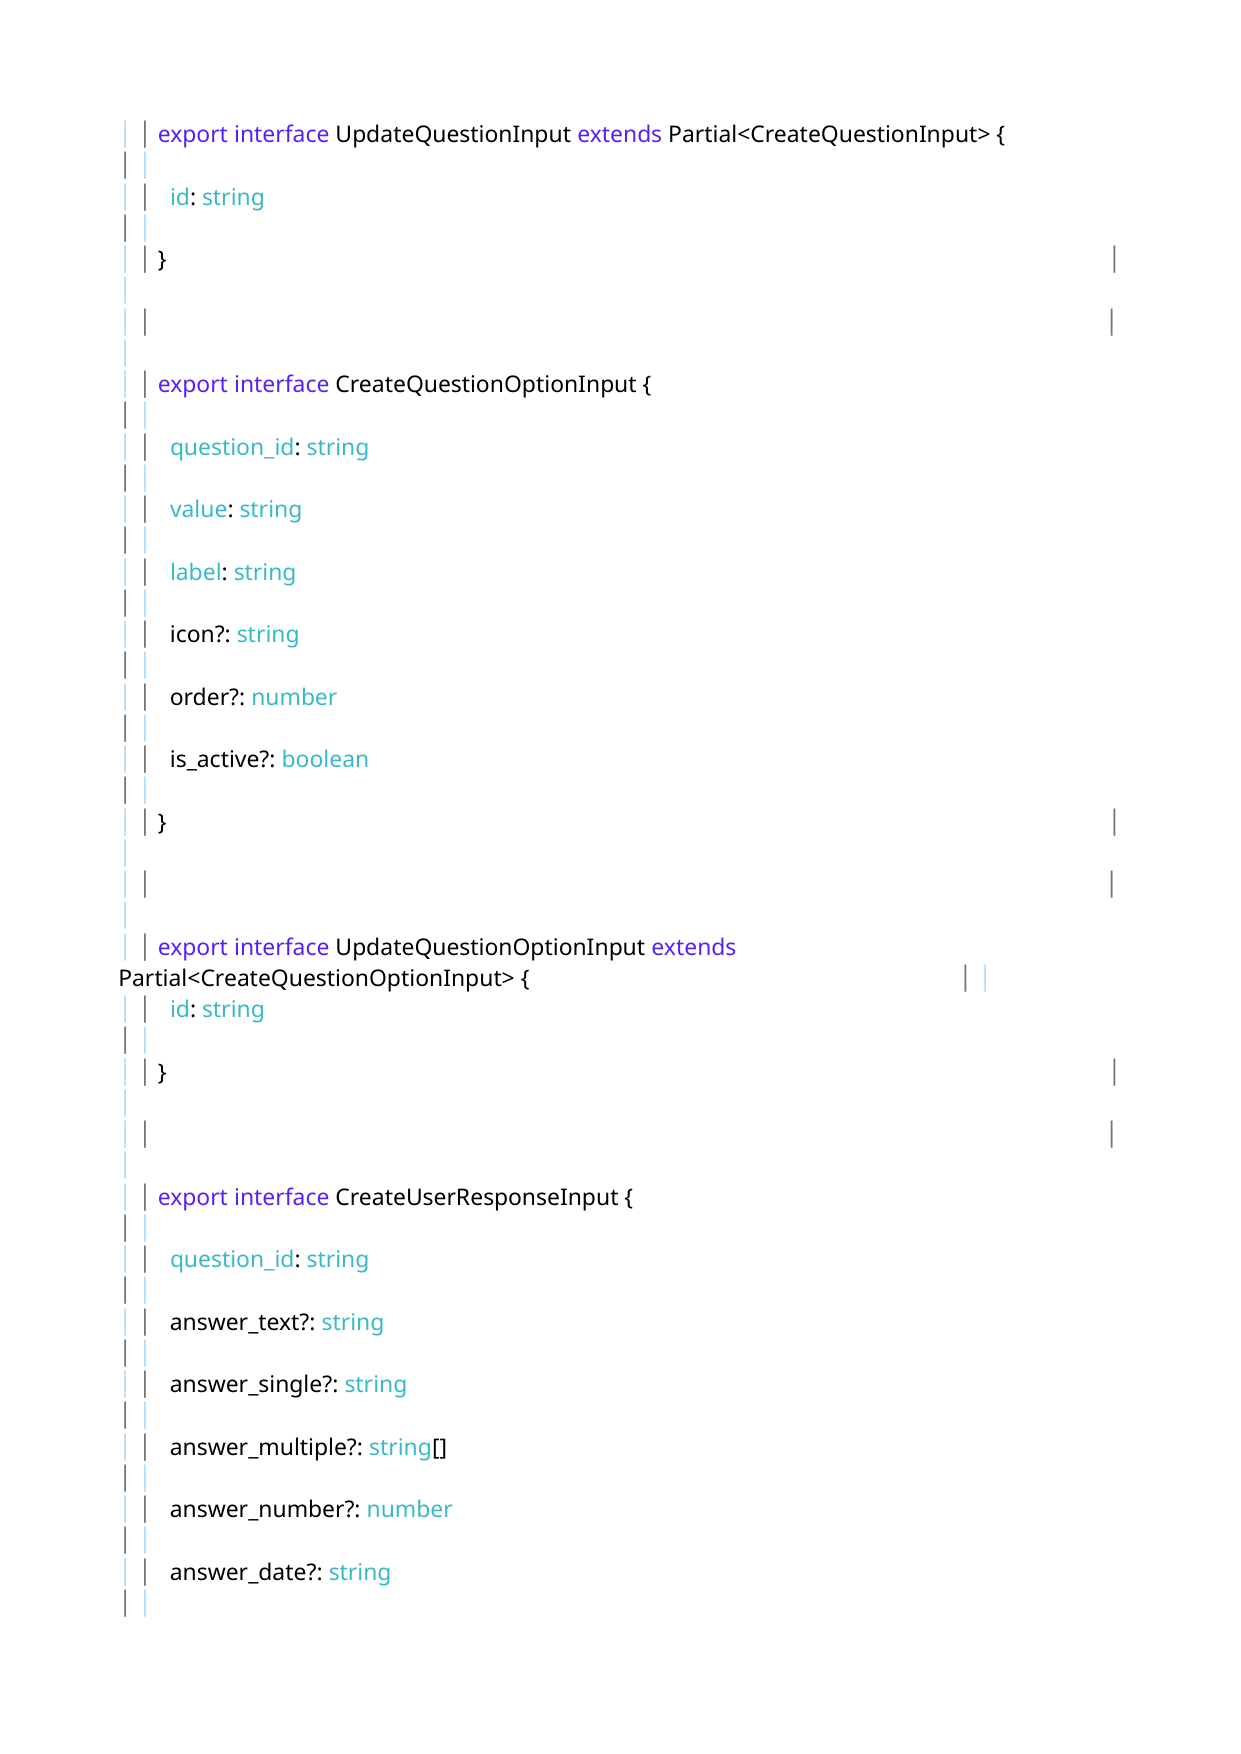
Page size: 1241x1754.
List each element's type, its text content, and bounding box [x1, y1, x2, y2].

text │ │ id: string │ │ [118, 993, 1122, 1056]
text │ │ export interface CreateQuestionOptionInput { │ │ [118, 368, 1122, 431]
text │ │ export interface UpdateQuestionInput extends Partial<CreateQuestionInput> { │ │ [118, 118, 1122, 181]
text │ │ answer_date?: string │ │ [118, 1556, 1122, 1618]
text │ │ } │ │ [118, 243, 1122, 306]
text │ │ export interface UpdateQuestionOptionInput extends Partial<CreateQuestionOptionInput> { │ │ [118, 931, 1122, 993]
text │ │ │ │ [118, 1118, 1122, 1181]
text │ │ │ │ [118, 868, 1122, 931]
text │ │ order?: number │ │ [118, 681, 1122, 743]
text │ │ answer_number?: number │ │ [118, 1493, 1122, 1556]
text │ │ value: string │ │ [118, 493, 1122, 556]
text │ │ icon?: string │ │ [118, 618, 1122, 681]
text │ │ answer_multiple?: string[] │ │ [118, 1431, 1122, 1493]
text │ │ id: string │ │ [118, 181, 1122, 243]
text │ │ question_id: string │ │ [118, 1243, 1122, 1306]
text │ │ } │ │ [118, 806, 1122, 868]
text │ │ export interface CreateUserResponseInput { │ │ [118, 1181, 1122, 1243]
text │ │ is_active?: boolean │ │ [118, 743, 1122, 806]
text │ │ answer_single?: string │ │ [118, 1368, 1122, 1431]
text │ │ label: string │ │ [118, 556, 1122, 618]
text │ │ answer_text?: string │ │ [118, 1306, 1122, 1368]
text │ │ │ │ [118, 306, 1122, 368]
text │ │ } │ │ [118, 1056, 1122, 1118]
text │ │ question_id: string │ │ [118, 431, 1122, 493]
